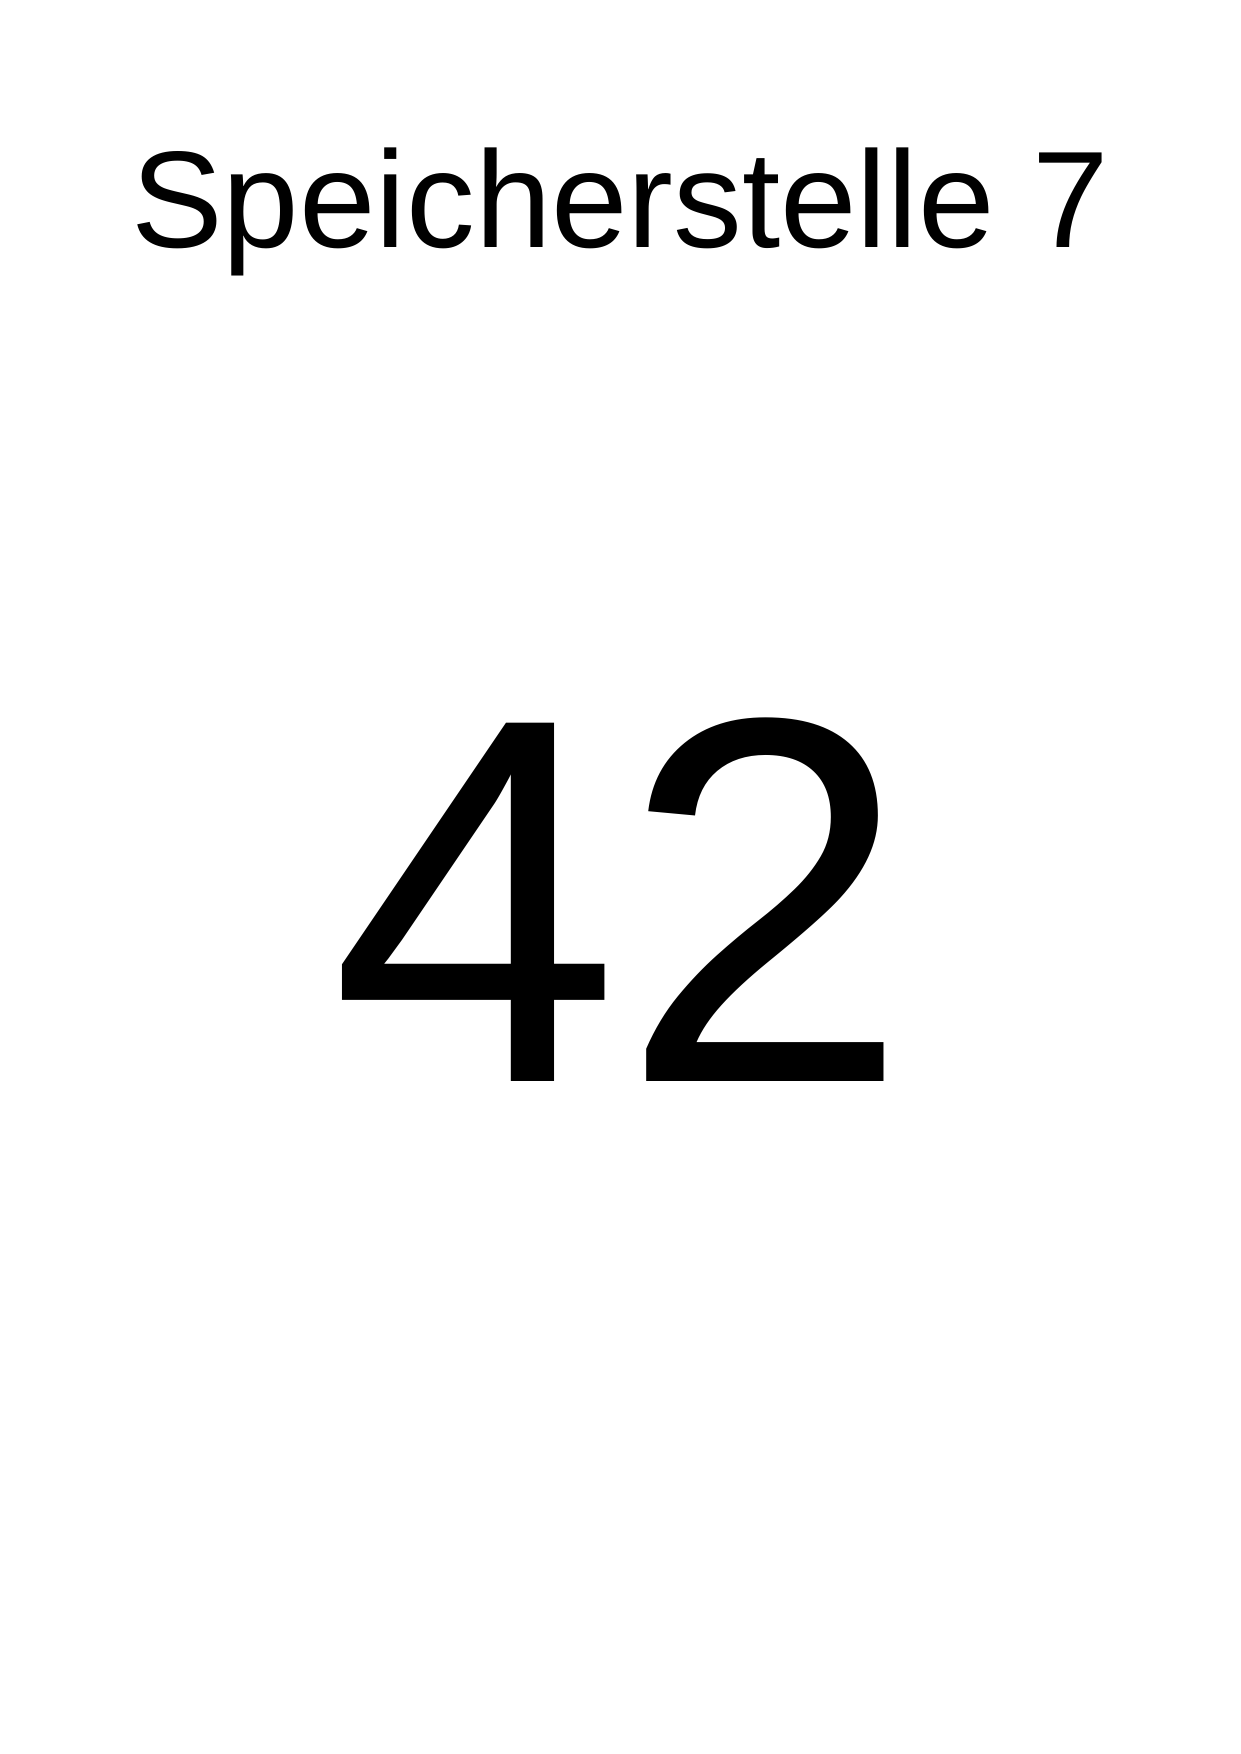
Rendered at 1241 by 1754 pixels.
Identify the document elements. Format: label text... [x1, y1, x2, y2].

text Speicherstelle 7 [118, 118, 1122, 276]
text 42 [118, 592, 1122, 1191]
